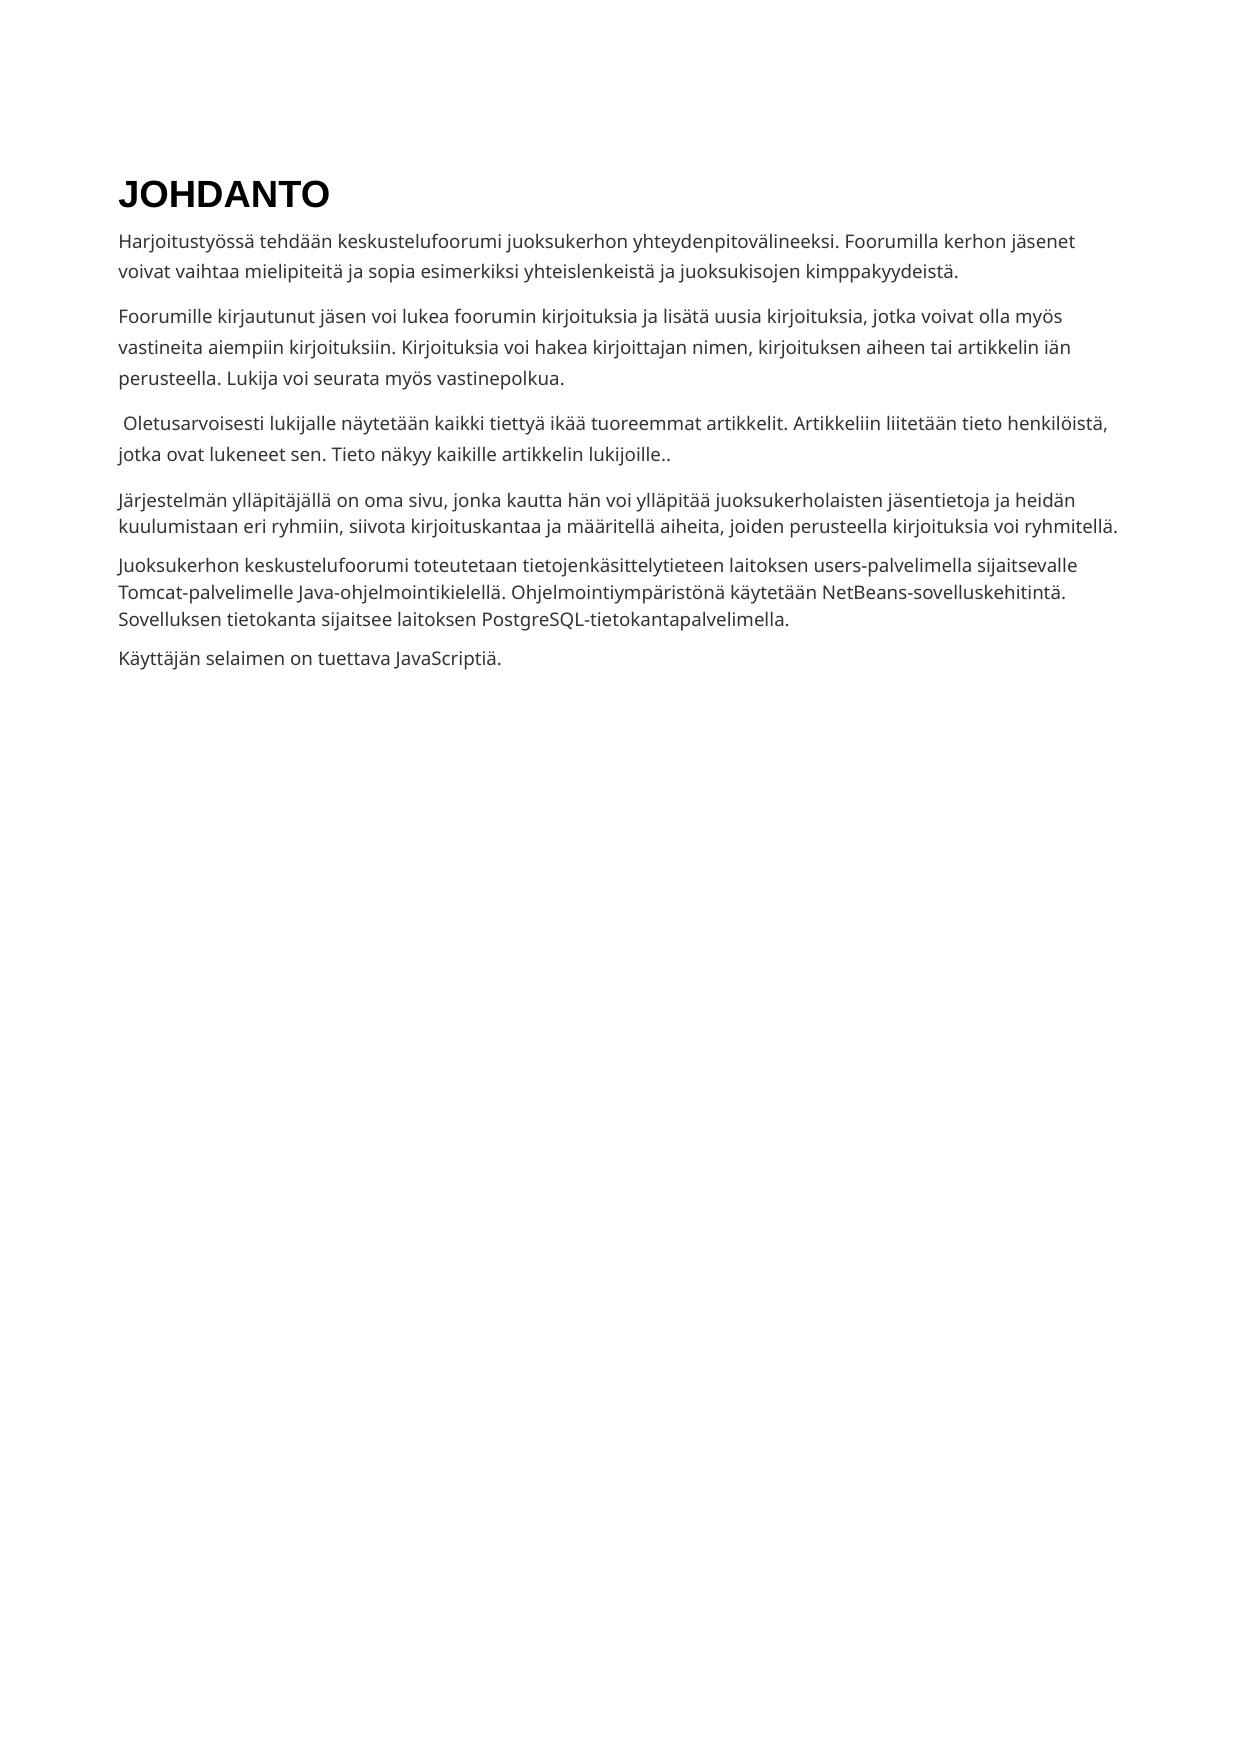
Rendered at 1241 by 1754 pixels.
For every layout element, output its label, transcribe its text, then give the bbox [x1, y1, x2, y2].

text Juoksukerhon keskustelufoorumi toteutetaan tietojenkäsittelytieteen laitoksen users-palvelimella sijaitsevalle Tomcat-palvelimelle Java-ohjelmointikielellä. Ohjelmointiympäristönä käytetään NetBeans-sovelluskehitintä. Sovelluksen tietokanta sijaitsee laitoksen PostgreSQL-tietokantapalvelimella. [118, 552, 1122, 631]
subtitle JOHDANTO [118, 172, 1122, 216]
text Oletusarvoisesti lukijalle näytetään kaikki tiettyä ikää tuoreemmat artikkelit. Artikkeliin liitetään tieto henkilöistä, jotka ovat lukeneet sen. Tieto näkyy kaikille artikkelin lukijoille.. [118, 410, 1122, 466]
text Järjestelmän ylläpitäjällä on oma sivu, jonka kautta hän voi ylläpitää juoksukerholaisten jäsentietoja ja heidän kuulumistaan eri ryhmiin, siivota kirjoituskantaa ja määritellä aiheita, joiden perusteella kirjoituksia voi ryhmitellä. [118, 486, 1122, 539]
text Foorumille kirjautunut jäsen voi lukea foorumin kirjoituksia ja lisätä uusia kirjoituksia, jotka voivat olla myös vastineita aiempiin kirjoituksiin. Kirjoituksia voi hakea kirjoittajan nimen, kirjoituksen aiheen tai artikkelin iän perusteella. Lukija voi seurata myös vastinepolkua. [118, 304, 1122, 391]
text Harjoitustyössä tehdään keskustelufoorumi juoksukerhon yhteydenpitovälineeksi. Foorumilla kerhon jäsenet voivat vaihtaa mielipiteitä ja sopia esimerkiksi yhteislenkeistä ja juoksukisojen kimppakyydeistä. [118, 228, 1122, 284]
text Käyttäjän selaimen on tuettava JavaScriptiä. [118, 644, 1122, 671]
